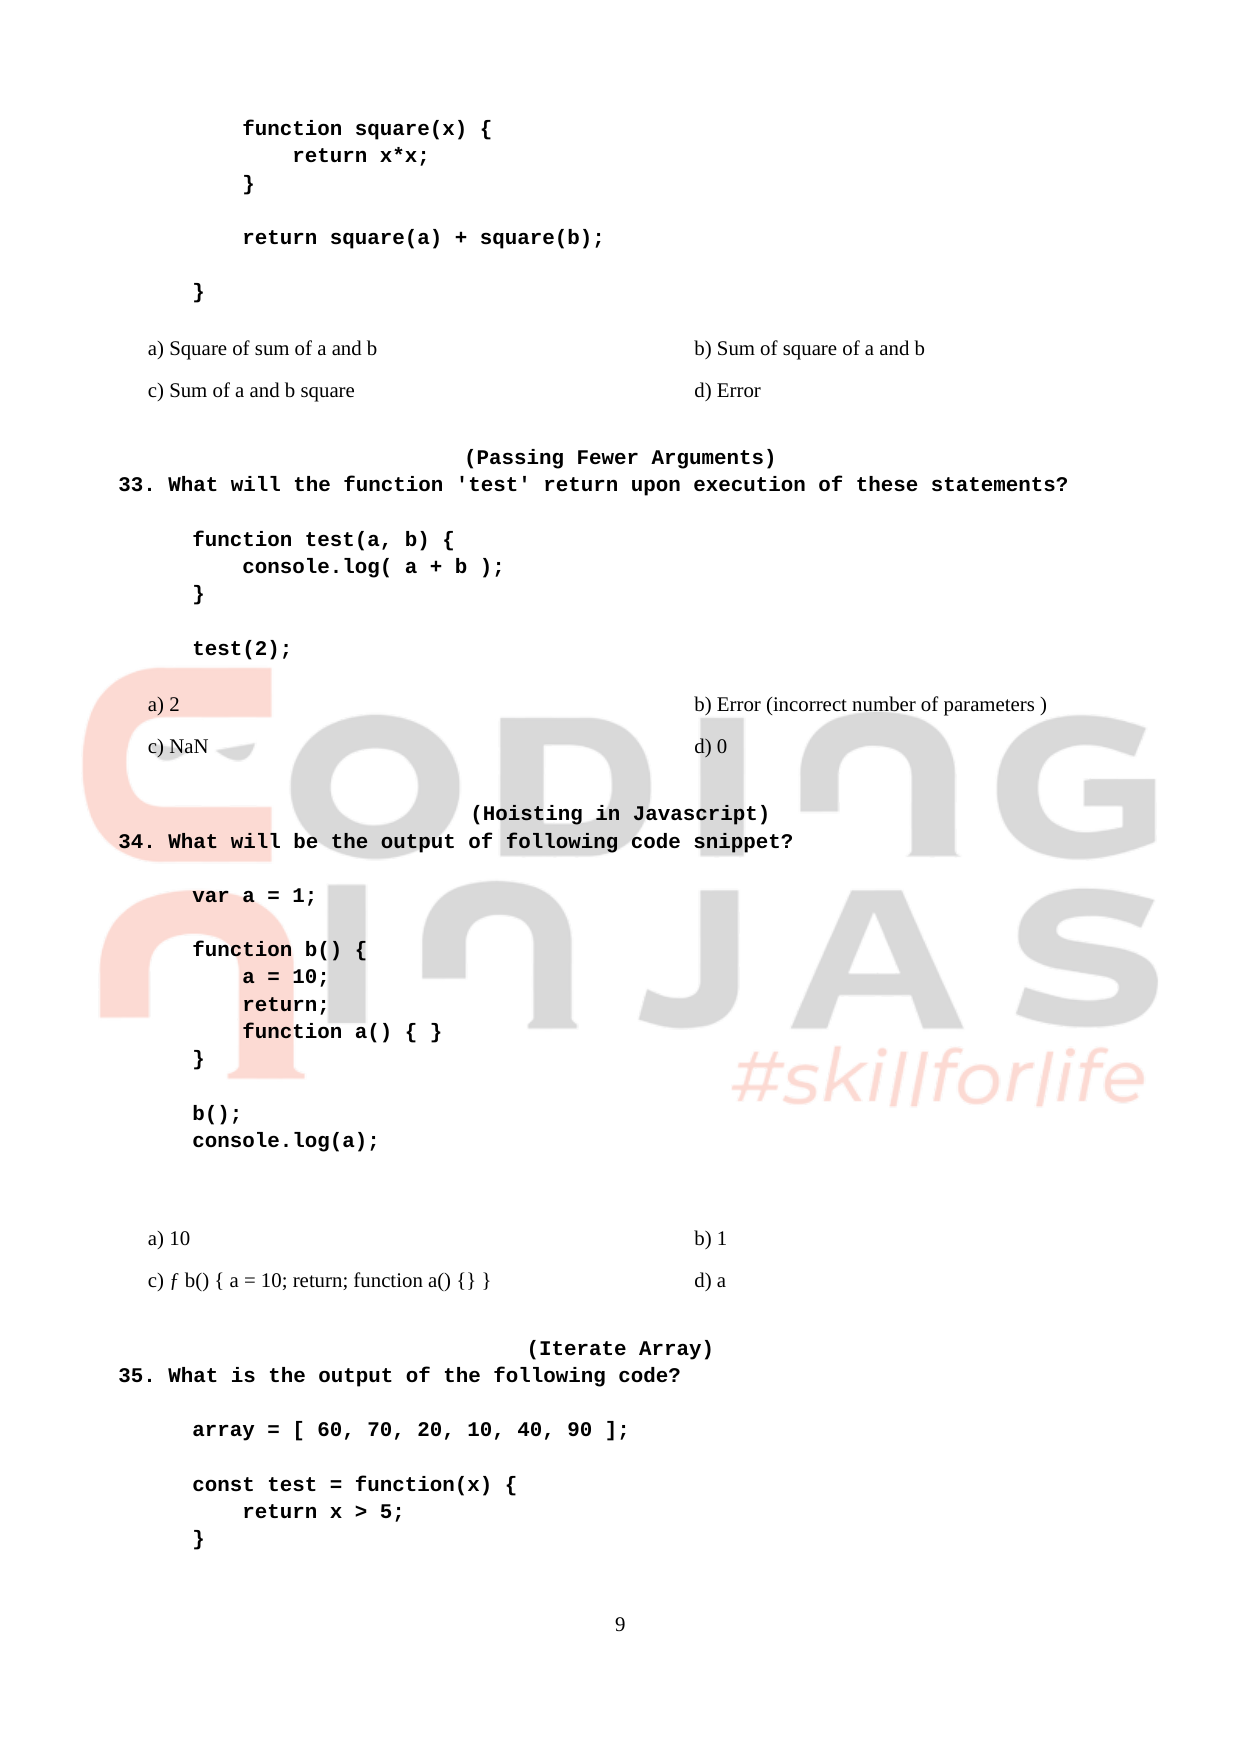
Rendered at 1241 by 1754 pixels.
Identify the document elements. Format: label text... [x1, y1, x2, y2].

text return square(a) + square(b); [192, 227, 1122, 251]
text var a = 1; [192, 885, 1122, 909]
text function test(a, b) { [192, 529, 1122, 552]
text (Passing Fewer Arguments) [118, 447, 1122, 471]
text (Iterate Array) [118, 1338, 1122, 1361]
text (Hoisting in Javascript) [118, 803, 1122, 827]
text const test = function(x) { [192, 1474, 1122, 1497]
text array = [ 60, 70, 20, 10, 40, 90 ]; [192, 1419, 1122, 1443]
text a) 2 b) Error (incorrect number of parameters ) [148, 692, 1122, 716]
text a) Square of sum of a and b b) Sum of square of a and b [148, 336, 1122, 360]
text return; [192, 994, 1122, 1017]
text } [192, 172, 1122, 196]
text a = 10; [192, 967, 1122, 990]
text } [192, 281, 1122, 305]
text console.log(a); [192, 1130, 1122, 1153]
text } [192, 1528, 1122, 1552]
text c) ƒ b() { a = 10; return; function a() {} } d) a [148, 1268, 1122, 1292]
text function b() { [192, 939, 1122, 963]
text test(2); [192, 637, 1122, 661]
text } [192, 1048, 1122, 1072]
text function a() { } [192, 1021, 1122, 1044]
text return x*x; [192, 145, 1122, 169]
text function square(x) { [192, 118, 1122, 142]
text return x > 5; [192, 1501, 1122, 1524]
text 34. What will be the output of following code snippet? [118, 831, 1122, 854]
text c) NaN d) 0 [148, 734, 1122, 758]
text c) Sum of a and b square d) Error [148, 378, 1122, 402]
text } [192, 583, 1122, 607]
text 35. What is the output of the following code? [118, 1365, 1122, 1389]
text 33. What will the function 'test' return upon execution of these statements? [118, 474, 1122, 498]
text console.log( a + b ); [192, 556, 1122, 579]
text a) 10 b) 1 [148, 1226, 1122, 1250]
text b(); [192, 1102, 1122, 1126]
